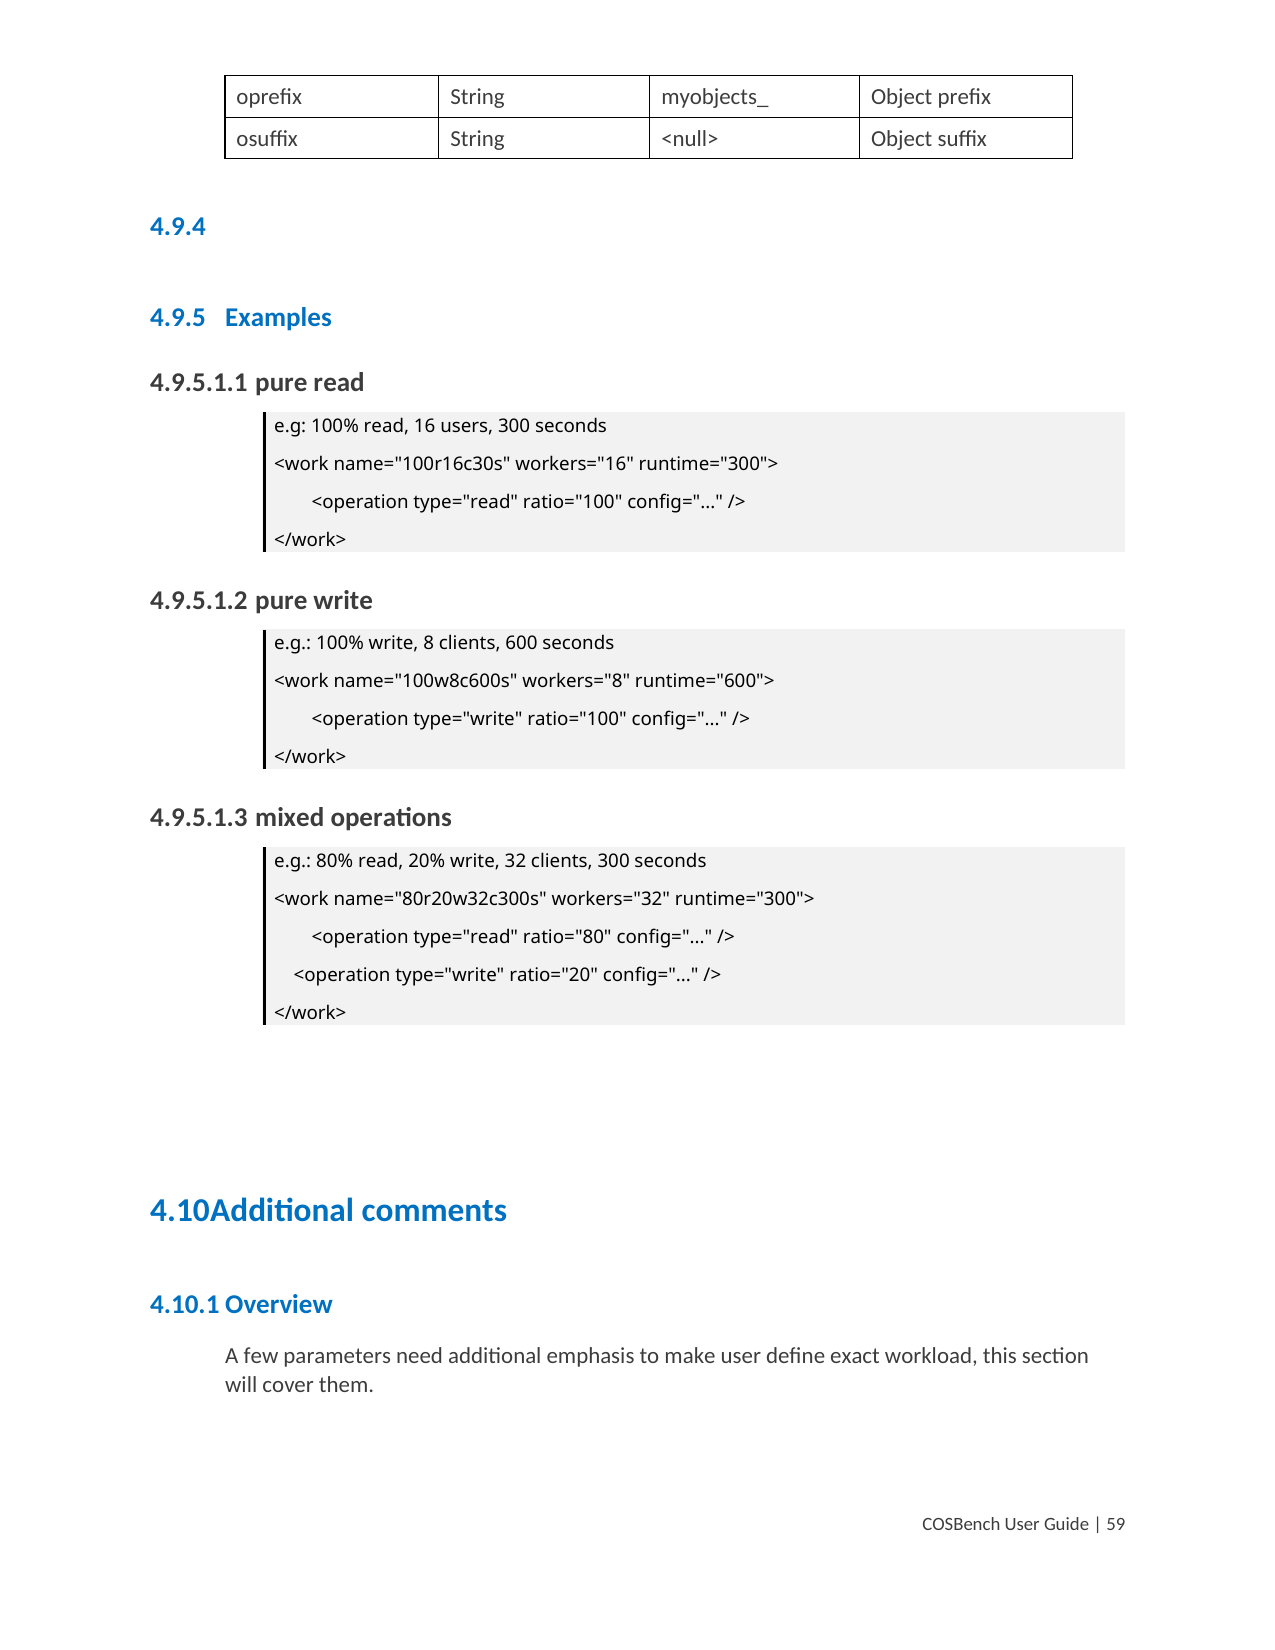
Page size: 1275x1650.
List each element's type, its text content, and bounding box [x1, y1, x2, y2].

text <operation type="write" ratio="100" config="..." /> [266, 706, 1125, 731]
subtitle Examples [150, 300, 1125, 333]
table_cell <null> [650, 118, 859, 158]
table_cell String [439, 76, 649, 117]
text </work> [266, 526, 1125, 552]
table_cell Object suffix [860, 118, 1072, 158]
table_cell oprefix [226, 76, 438, 117]
text A few parameters need additional emphasis to make user define exact workload, this section will cover them. [225, 1341, 1125, 1398]
text <work name="100r16c30s" workers="16" runtime="300"> [266, 450, 1125, 476]
table_cell osuffix [226, 118, 438, 158]
text <operation type="read" ratio="100" config="..." /> [266, 488, 1125, 513]
subtitle mixed operations [150, 800, 1125, 833]
subtitle Additional comments [150, 1189, 1125, 1230]
text <operation type="read" ratio="80" config="..." /> [266, 923, 1125, 949]
table_cell myobjects_ [650, 76, 859, 117]
text e.g.: 80% read, 20% write, 32 clients, 300 seconds [266, 847, 1125, 873]
text <operation type="write" ratio="20" config="..." /> [266, 961, 1125, 987]
text </work> [266, 744, 1125, 769]
text <work name="100w8c600s" workers="8" runtime="600"> [266, 668, 1125, 693]
text <work name="80r20w32c300s" workers="32" runtime="300"> [266, 885, 1125, 911]
text e.g.: 100% write, 8 clients, 600 seconds [262, 629, 1125, 655]
table_cell String [439, 118, 649, 158]
subtitle pure write [150, 583, 1125, 616]
subtitle pure read [150, 365, 1125, 398]
table_cell Object prefix [860, 76, 1072, 117]
text </work> [266, 999, 1125, 1025]
text e.g: 100% read, 16 users, 300 seconds [266, 412, 1125, 437]
subtitle Overview [150, 1288, 1125, 1321]
